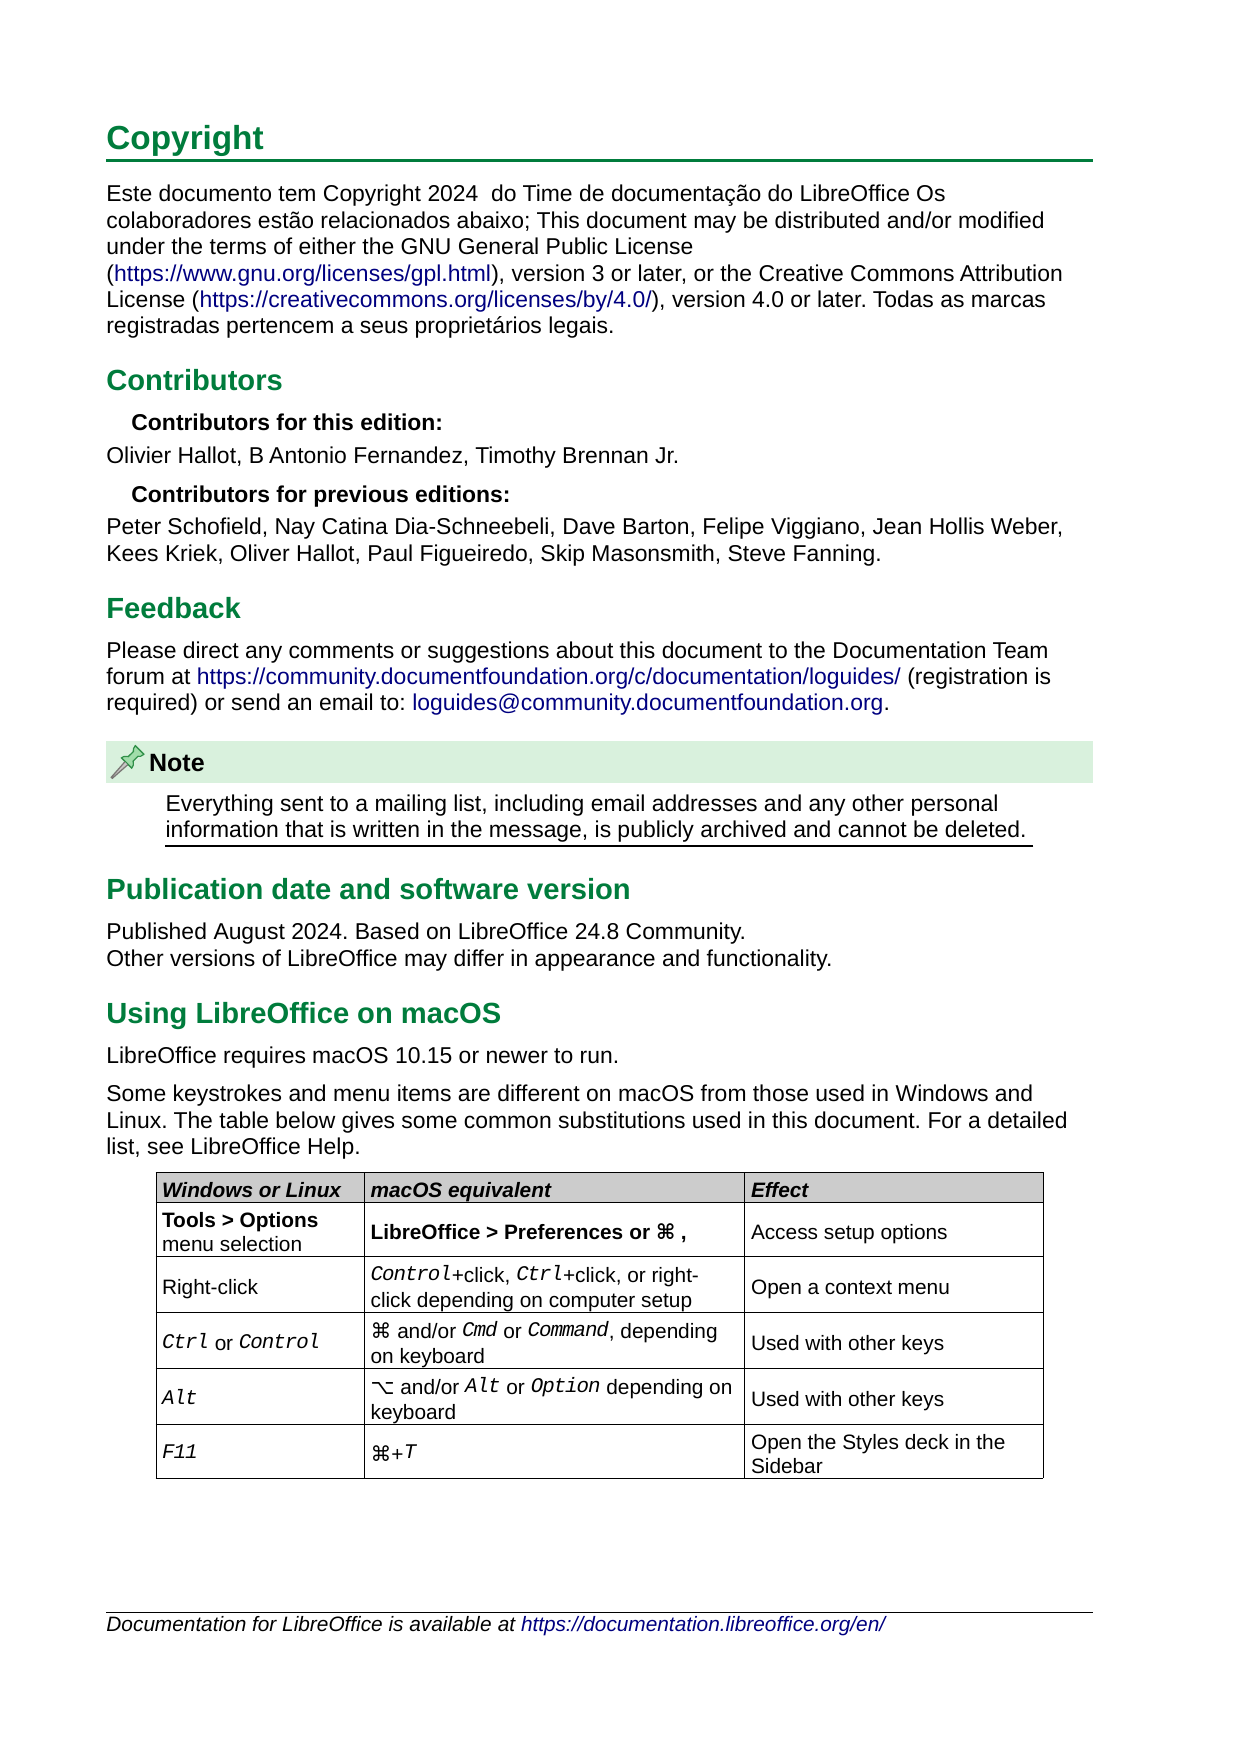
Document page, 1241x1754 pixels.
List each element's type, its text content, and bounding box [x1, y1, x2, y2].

table_cell Ctrl or Control [157, 1313, 364, 1368]
text Contributors for previous editions: [131, 481, 1093, 507]
table_cell Tools > Options menu selection [157, 1203, 364, 1256]
table_cell LibreOffice > Preferences or ⌘ , [365, 1203, 744, 1256]
table_cell Access setup options [745, 1203, 1043, 1256]
table_cell Control+click, Ctrl+click, or right-click depending on computer setup [365, 1257, 744, 1312]
text Contributors for this edition: [131, 409, 1093, 436]
table_cell ⌘ and/or Cmd or Command, depending on keyboard [365, 1313, 744, 1368]
text Published August 2024. Based on LibreOffice 24.8 Community. Other versions of LibreOffice may differ in appearance and functionality. [106, 918, 1093, 971]
text Este documento tem Copyright 2024 do Time de documentação do LibreOffice Os colaboradores estão relacionados abaixo; This document may be distributed and/or modified under the terms of either the GNU General Public License (https://www.gnu.org/licenses/gpl.html), version 3 or later, or the Creative Commons Attribution License (https://creativecommons.org/licenses/by/4.0/), version 4.0 or later. Todas as marcas registradas pertencem a seus proprietários legais. [106, 180, 1093, 338]
table_header Windows or Linux [157, 1173, 364, 1202]
table_header macOS equivalent [365, 1173, 744, 1202]
table_cell ⌥ and/or Alt or Option depending on keyboard [365, 1369, 744, 1423]
subtitle Using LibreOffice on macOS [106, 996, 1093, 1029]
table_header Effect [745, 1173, 1043, 1202]
table_cell Open the Styles deck in the Sidebar [745, 1425, 1043, 1477]
text Olivier Hallot, B Antonio Fernandez, Timothy Brennan Jr. [106, 442, 1093, 468]
table_cell ⌘+T [365, 1425, 744, 1477]
text Some keystrokes and menu items are different on macOS from those used in Windows and Linux. The table below gives some common substitutions used in this document. For a detailed list, see LibreOffice Help. [106, 1080, 1093, 1159]
subtitle Publication date and software version [106, 872, 1093, 906]
subtitle Copyright [106, 118, 1093, 159]
subtitle Note [148, 741, 1093, 783]
table_cell Right-click [157, 1257, 364, 1312]
text Please direct any comments or suggestions about this document to the Documentation Team forum at https://community.documentfoundation.org/c/documentation/loguides/ (registration is required) or send an email to: loguides@community.documentfoundation.org. [106, 637, 1093, 716]
table_cell Alt [157, 1369, 364, 1423]
text LibreOffice requires macOS 10.15 or newer to run. [106, 1042, 1093, 1068]
table_cell Used with other keys [745, 1369, 1043, 1423]
subtitle Feedback [106, 591, 1093, 624]
text Peter Schofield, Nay Catina Dia-Schneebeli, Dave Barton, Felipe Viggiano, Jean Hollis Weber, Kees Kriek, Oliver Hallot, Paul Figueiredo, Skip Masonsmith, Steve Fanning. [106, 513, 1093, 566]
table_cell Open a context menu [745, 1257, 1043, 1312]
table_cell Used with other keys [745, 1313, 1043, 1368]
table_cell F11 [157, 1425, 364, 1477]
text Everything sent to a mailing list, including email addresses and any other personal information that is written in the message, is publicly archived and cannot be deleted. [165, 790, 1033, 845]
subtitle Contributors [106, 363, 1093, 397]
